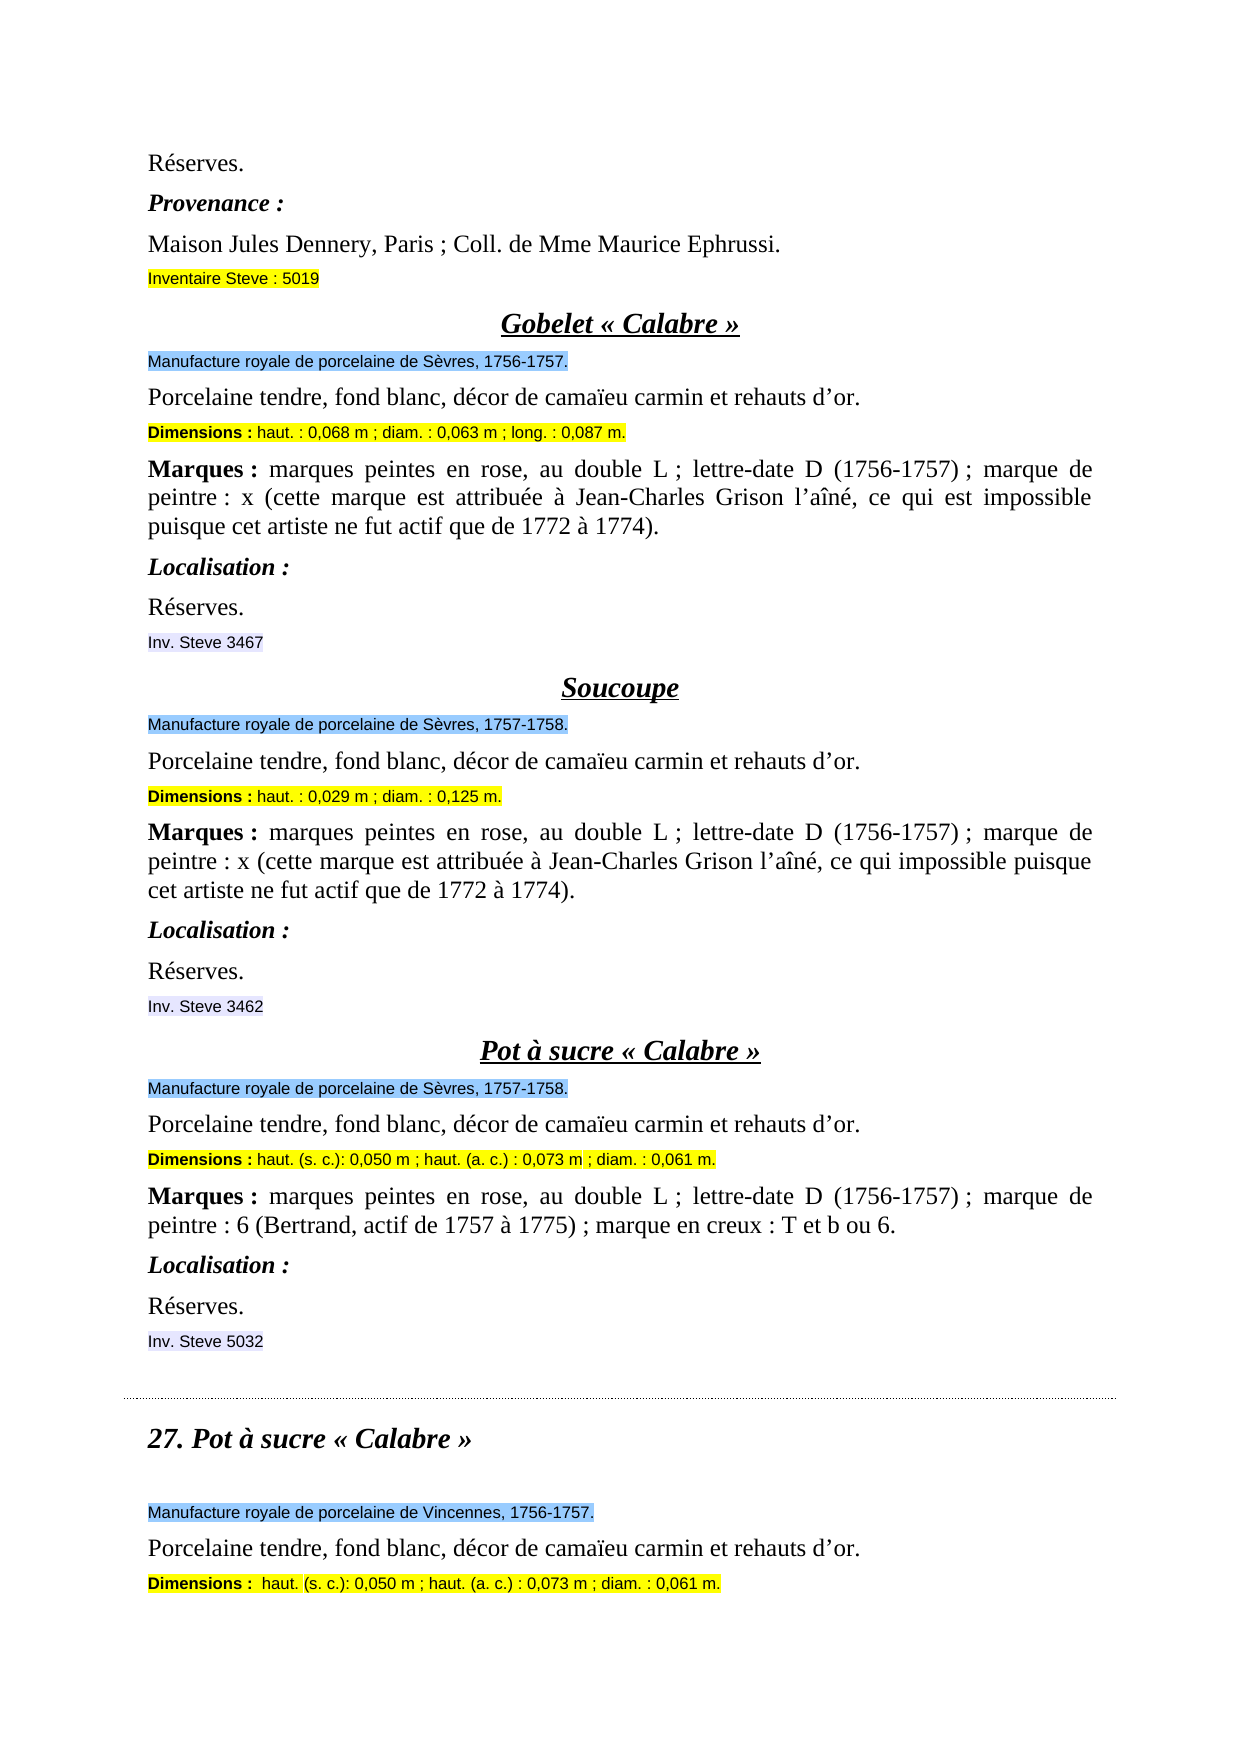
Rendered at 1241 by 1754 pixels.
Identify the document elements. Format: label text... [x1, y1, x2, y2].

text Marques : marques peintes en rose, au double L ; lettre-date D (1756-1757) ; marque de peintre : x (cette marque est attribuée à Jean-Charles Grison l’aîné, ce qui impossible puisque cet artiste ne fut actif que de 1772 à 1774). [148, 817, 1093, 904]
text Provenance : [148, 188, 1093, 217]
text Inv. Steve 3467 [263, 633, 1093, 652]
subtitle Soucoupe [148, 670, 1093, 703]
text Porcelaine tendre, fond blanc, décor de camaïeu carmin et rehauts d’or. [148, 1109, 1093, 1138]
text Localisation : [148, 552, 1093, 581]
text Porcelaine tendre, fond blanc, décor de camaïeu carmin et rehauts d’or. [148, 1533, 1093, 1562]
text Marques : marques peintes en rose, au double L ; lettre-date D (1756-1757) ; marque de peintre : x (cette marque est attribuée à Jean-Charles Grison l’aîné, ce qui est impossible puisque cet artiste ne fut actif que de 1772 à 1774). [148, 454, 1093, 540]
text Manufacture royale de porcelaine de Sèvres, 1757-1758. [568, 715, 1093, 734]
text Maison Jules Dennery, Paris ; Coll. de Mme Maurice Ephrussi. [148, 229, 1093, 257]
text Manufacture royale de porcelaine de Sèvres, 1757-1758. [568, 1079, 1093, 1098]
text Inventaire Steve : 5019 [148, 269, 1093, 288]
text Réserves. [148, 1291, 1093, 1319]
text Manufacture royale de porcelaine de Sèvres, 1756-1757. [568, 351, 1093, 371]
text Inv. Steve 3462 [263, 996, 1093, 1016]
text Localisation : [148, 915, 1093, 944]
text Porcelaine tendre, fond blanc, décor de camaïeu carmin et rehauts d’or. [148, 382, 1093, 411]
text Porcelaine tendre, fond blanc, décor de camaïeu carmin et rehauts d’or. [148, 746, 1093, 775]
subtitle Pot à sucre « Calabre » [148, 1033, 1093, 1067]
text Inv. Steve 5032 [263, 1331, 1093, 1351]
text Manufacture royale de porcelaine de Vincennes, 1756-1757. [148, 1502, 1093, 1522]
text Dimensions : haut. (s. c.): 0,050 m ; haut. (a. c.) : 0,073 m ; diam. : 0,061 m. [716, 1150, 1093, 1169]
text Marques : marques peintes en rose, au double L ; lettre-date D (1756-1757) ; marque de peintre : 6 (Bertrand, actif de 1757 à 1775) ; marque en creux : T et b ou 6. [148, 1181, 1093, 1238]
text Localisation : [148, 1250, 1093, 1279]
text Dimensions : haut. (s. c.): 0,050 m ; haut. (a. c.) : 0,073 m ; diam. : 0,061 m. [721, 1574, 1093, 1593]
text Réserves. [148, 148, 1093, 176]
text Dimensions : haut. : 0,029 m ; diam. : 0,125 m. [502, 786, 1093, 806]
subtitle Gobelet « Calabre » [148, 306, 1093, 339]
text Dimensions : haut. : 0,068 m ; diam. : 0,063 m ; long. : 0,087 m. [626, 423, 1093, 442]
text Réserves. [148, 956, 1093, 985]
subtitle Pot à sucre « Calabre » [124, 1398, 1116, 1479]
text Réserves. [148, 592, 1093, 621]
